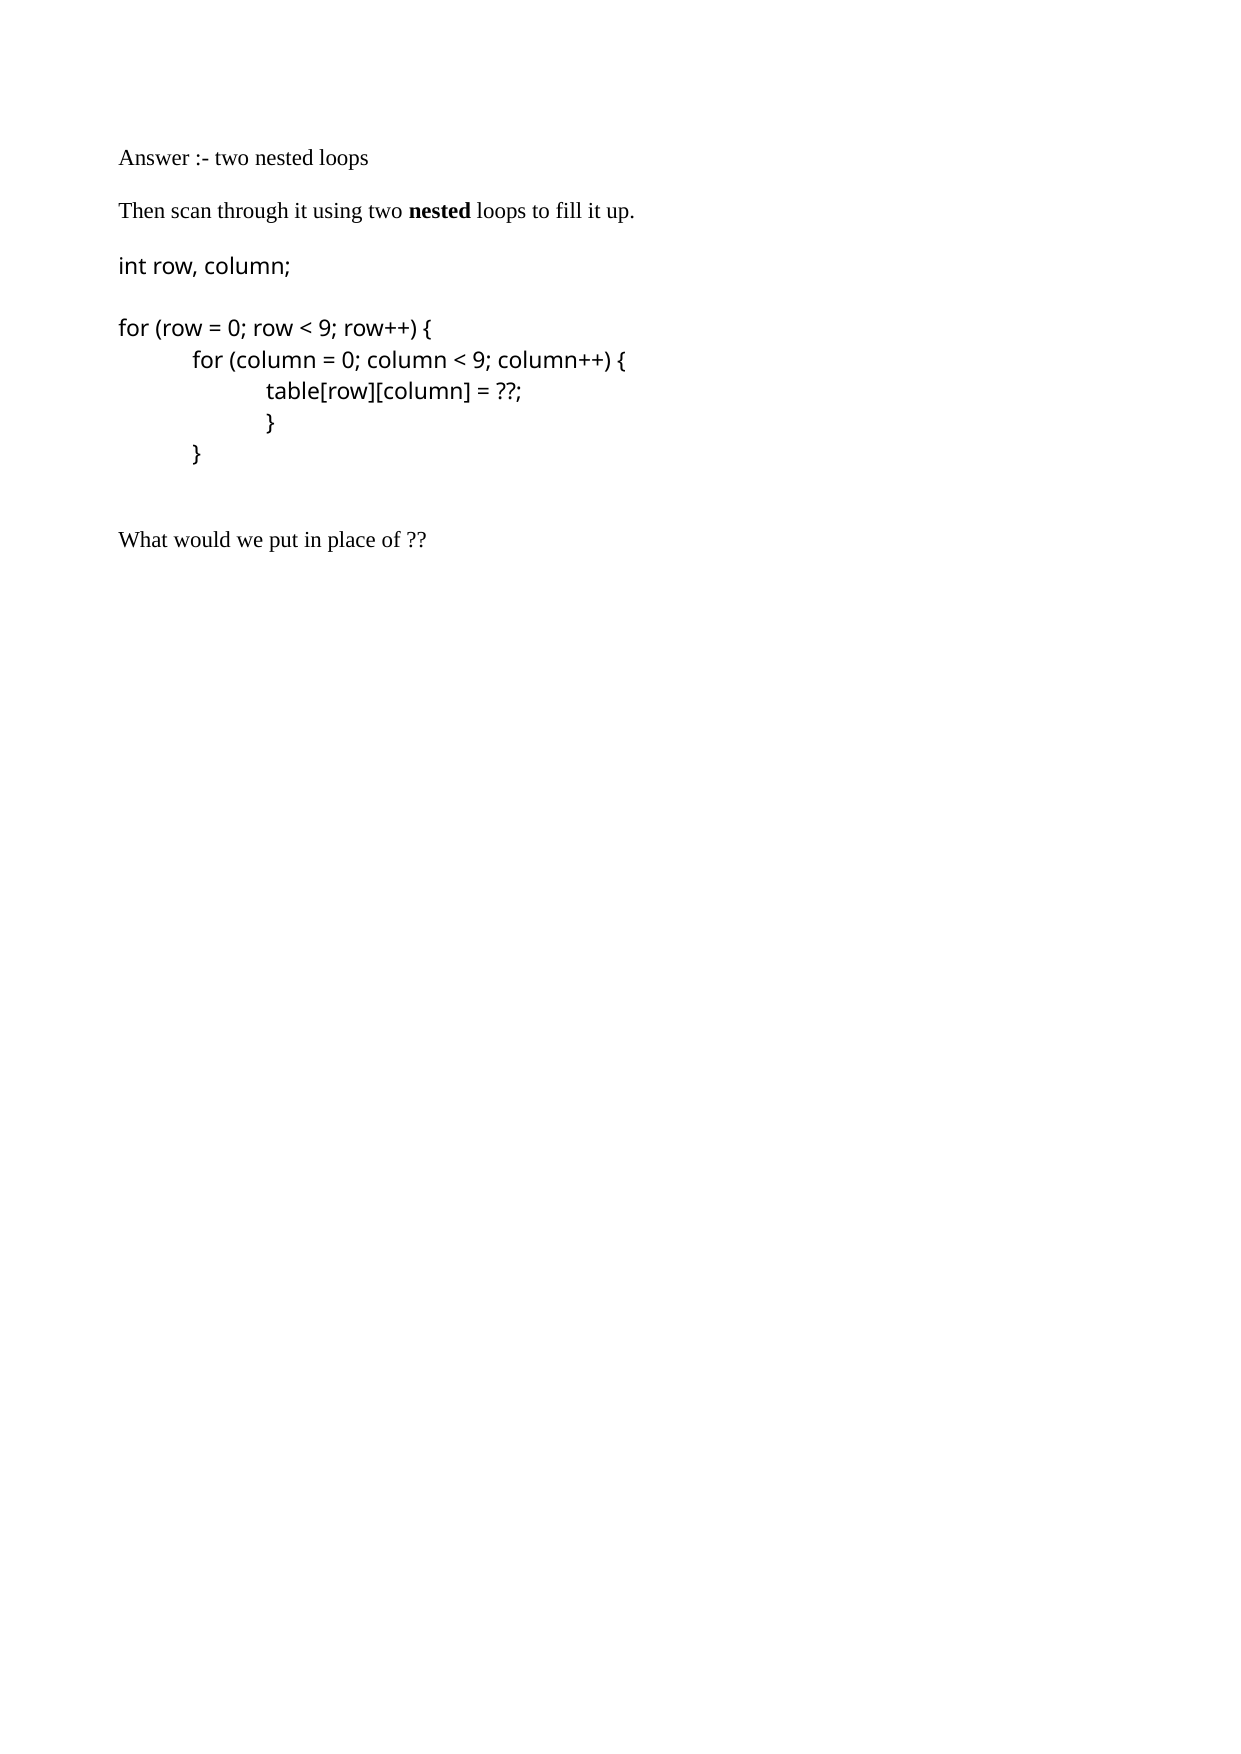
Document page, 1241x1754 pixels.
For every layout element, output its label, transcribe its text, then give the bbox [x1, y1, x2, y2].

text } [118, 406, 1122, 437]
text int row, column; [118, 250, 1122, 281]
text } [118, 437, 1122, 469]
text What would we put in place of ?? [118, 526, 1122, 553]
text for (row = 0; row < 9; row++) { [118, 312, 1122, 344]
text for (column = 0; column < 9; column++) { [118, 344, 1122, 375]
text table[row][column] = ??; [118, 375, 1122, 406]
text Then scan through it using two nested loops to fill it up. [118, 197, 1122, 223]
text Answer :- two nested loops [118, 144, 1122, 171]
